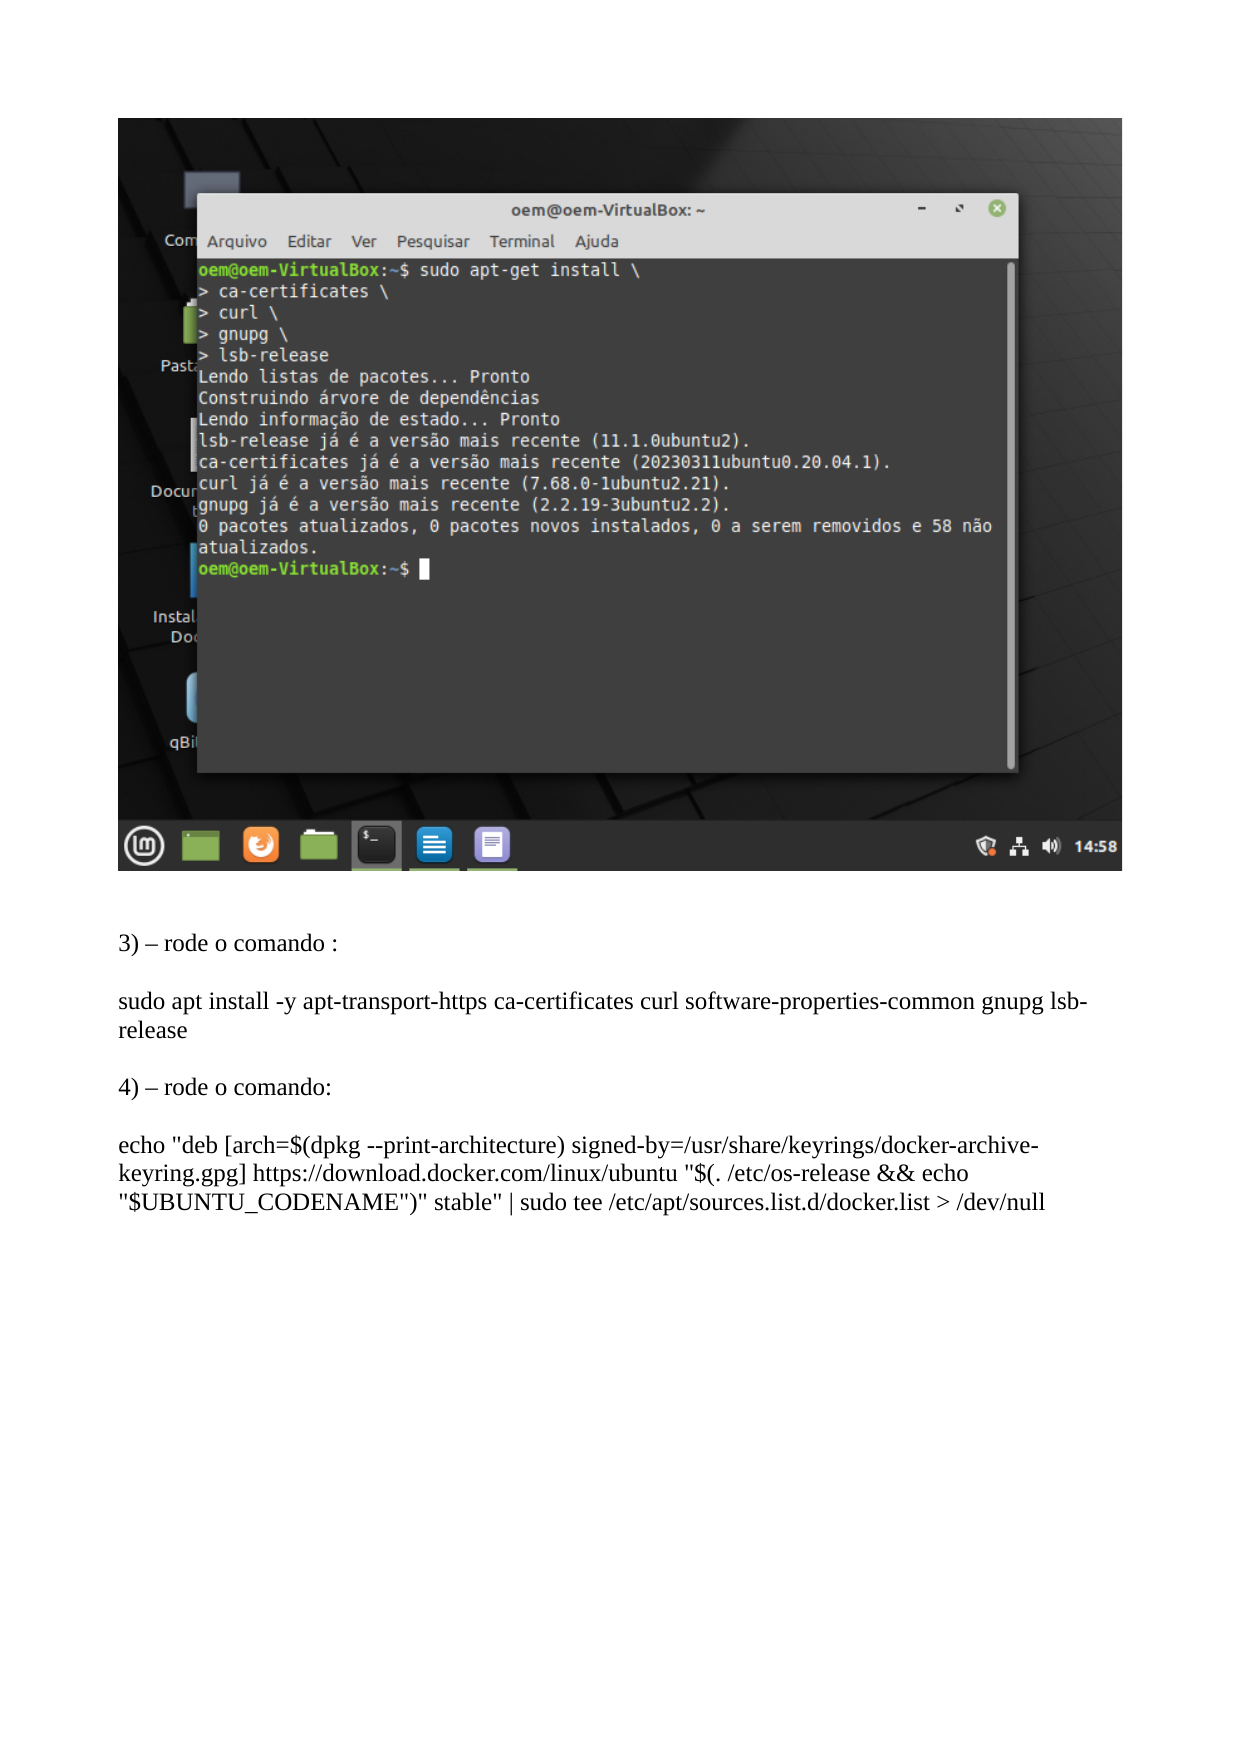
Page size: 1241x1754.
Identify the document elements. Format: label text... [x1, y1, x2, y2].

text sudo apt install -y apt-transport-https ca-certificates curl software-properties-common gnupg lsb-release [118, 986, 1122, 1043]
text echo "deb [arch=$(dpkg --print-architecture) signed-by=/usr/share/keyrings/docker-archive-keyring.gpg] https://download.docker.com/linux/ubuntu "$(. /etc/os-release && echo "$UBUNTU_CODENAME")" stable" | sudo tee /etc/apt/sources.list.d/docker.list > /dev/null [118, 1130, 1122, 1216]
text 3) – rode o comando : [118, 928, 1122, 957]
picture [118, 118, 1123, 871]
text 4) – rode o comando: [118, 1072, 1122, 1101]
